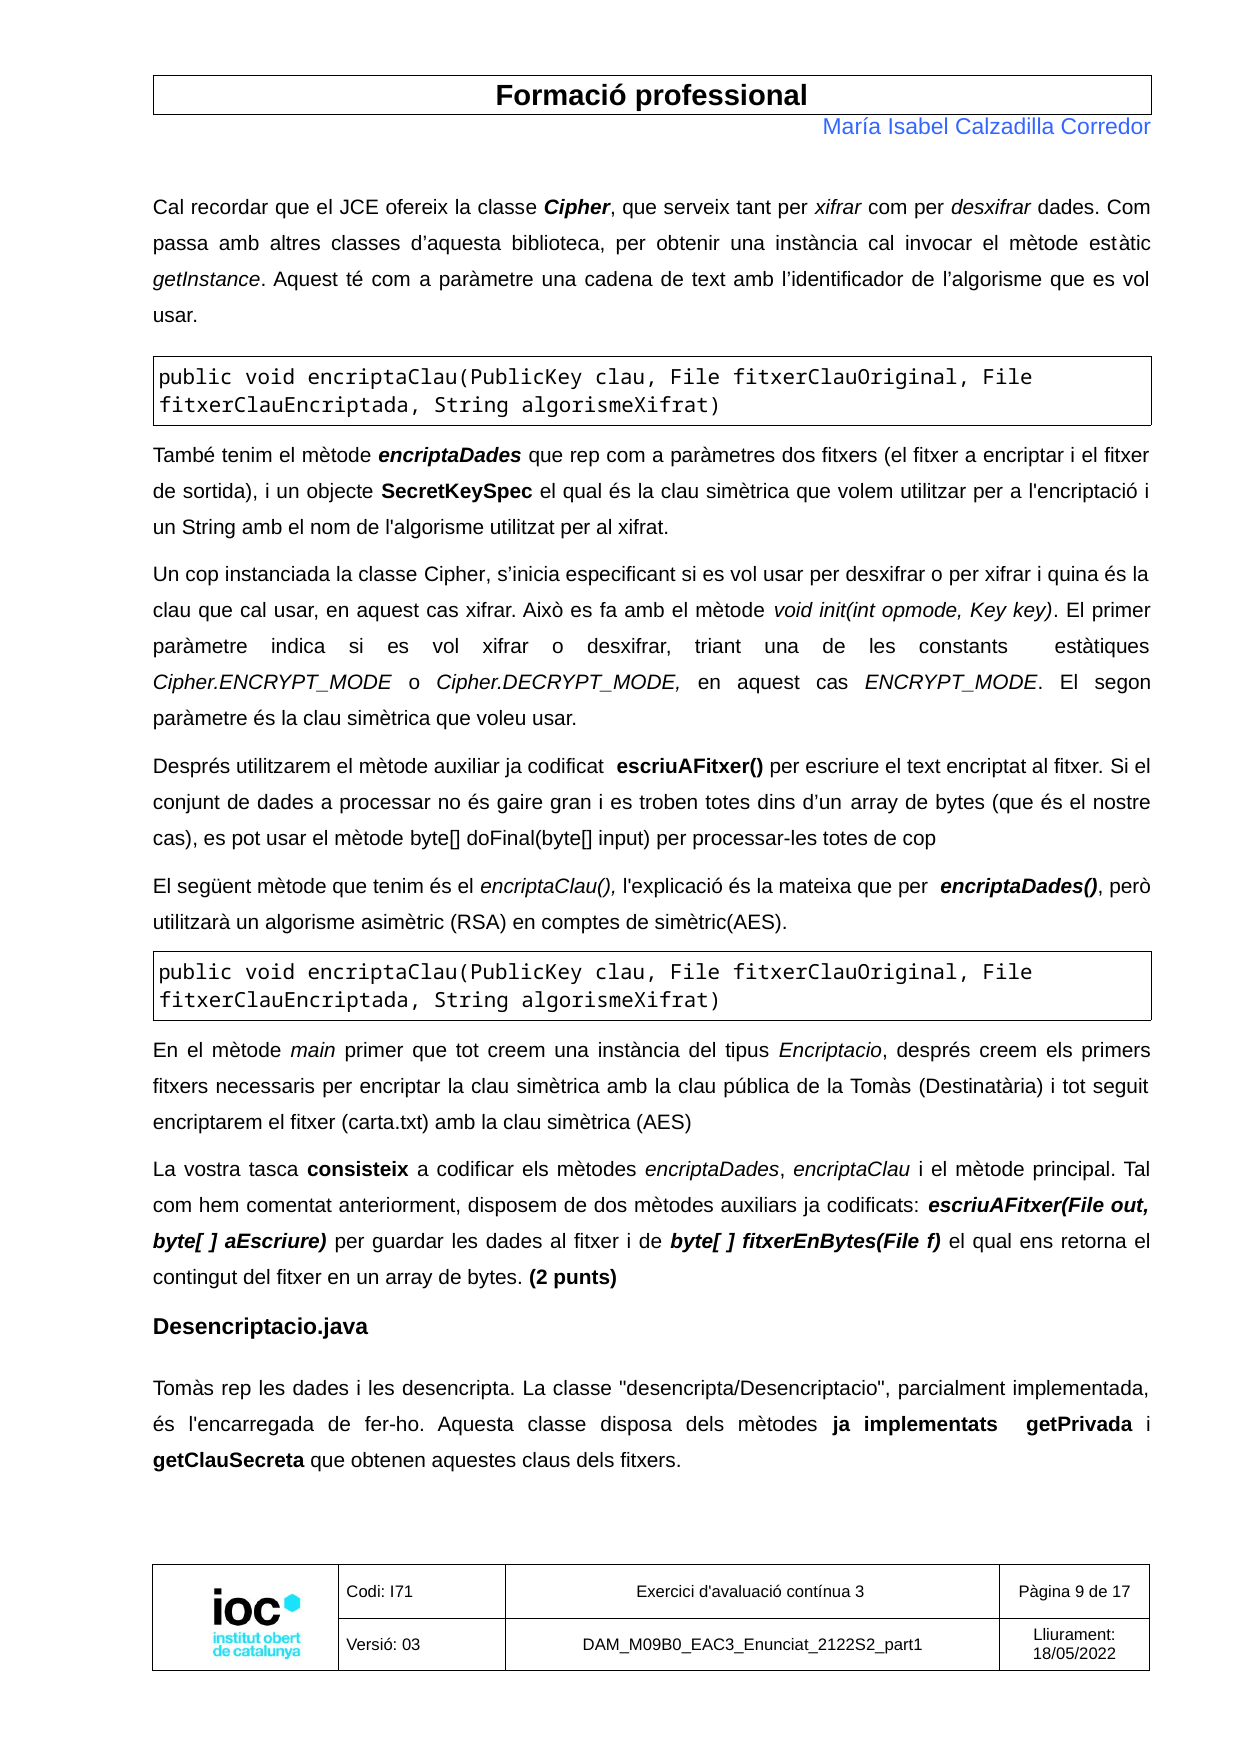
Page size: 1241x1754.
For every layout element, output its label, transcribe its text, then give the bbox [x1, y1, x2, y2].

text En el mètode main primer que tot creem una instància del tipus Encriptacio, després creem els primers fitxers necessaris per encriptar la clau simètrica amb la clau pública de la Tomàs (Destinatària) i tot seguit encriptarem el fitxer (carta.txt) amb la clau simètrica (AES) [153, 1038, 1151, 1133]
text Tomàs rep les dades i les desencripta. La classe "desencripta/Desencriptacio", parcialment implementada, és l'encarregada de fer-ho. Aquesta classe disposa dels mètodes ja implementats getPrivada i getClauSecreta que obtenen aquestes claus dels fitxers. [153, 1376, 1151, 1472]
text Cal recordar que el JCE ofereix la classe Cipher, que serveix tant per xifrar com per desxifrar dades. Com passa amb altres classes d’aquesta biblioteca, per obtenir una instància cal invocar el mètode estàtic getInstance. Aquest té com a paràmetre una cadena de text amb l’identificador de l’algorisme que es vol usar. [153, 195, 1151, 327]
text Després utilitzarem el mètode auxiliar ja codificat escriuAFitxer() per escriure el text encriptat al fitxer. Si el conjunt de dades a processar no és gaire gran i es troben totes dins d’un array de bytes (que és el nostre cas), es pot usar el mètode byte[] doFinal(byte[] input) per processar-les totes de cop [153, 754, 1151, 850]
text Un cop instanciada la classe Cipher, s’inicia especificant si es vol usar per desxifrar o per xifrar i quina és la clau que cal usar, en aquest cas xifrar. Això es fa amb el mètode void init(int opmode, Key key). El primer paràmetre indica si es vol xifrar o desxifrar, triant una de les constants estàtiques Cipher.ENCRYPT_MODE o Cipher.DECRYPT_MODE, en aquest cas ENCRYPT_MODE. El segon paràmetre és la clau simètrica que voleu usar. [153, 562, 1151, 730]
picture [200, 1574, 314, 1670]
table_header public void encriptaClau(PublicKey clau, File fitxerClauOriginal, File fitxerClauEncriptada, String algorismeXifrat) [154, 952, 1151, 1020]
table_header public void encriptaClau(PublicKey clau, File fitxerClauOriginal, File fitxerClauEncriptada, String algorismeXifrat) [154, 357, 1151, 425]
text Desencriptacio.java [153, 1313, 1151, 1339]
text També tenim el mètode encriptaDades que rep com a paràmetres dos fitxers (el fitxer a encriptar i el fitxer de sortida), i un objecte SecretKeySpec el qual és la clau simètrica que volem utilitzar per a l'encriptació i un String amb el nom de l'algorisme utilitzat per al xifrat. [153, 443, 1151, 538]
text La vostra tasca consisteix a codificar els mètodes encriptaDades, encriptaClau i el mètode principal. Tal com hem comentat anteriorment, disposem de dos mètodes auxiliars ja codificats: escriuAFitxer(File out, byte[ ] aEscriure) per guardar les dades al fitxer i de byte[ ] fitxerEnBytes(File f) el qual ens retorna el contingut del fitxer en un array de bytes. (2 punts) [153, 1157, 1151, 1289]
text El següent mètode que tenim és el encriptaClau(), l'explicació és la mateixa que per encriptaDades(), però utilitzarà un algorisme asimètric (RSA) en comptes de simètric(AES). [153, 873, 1151, 933]
